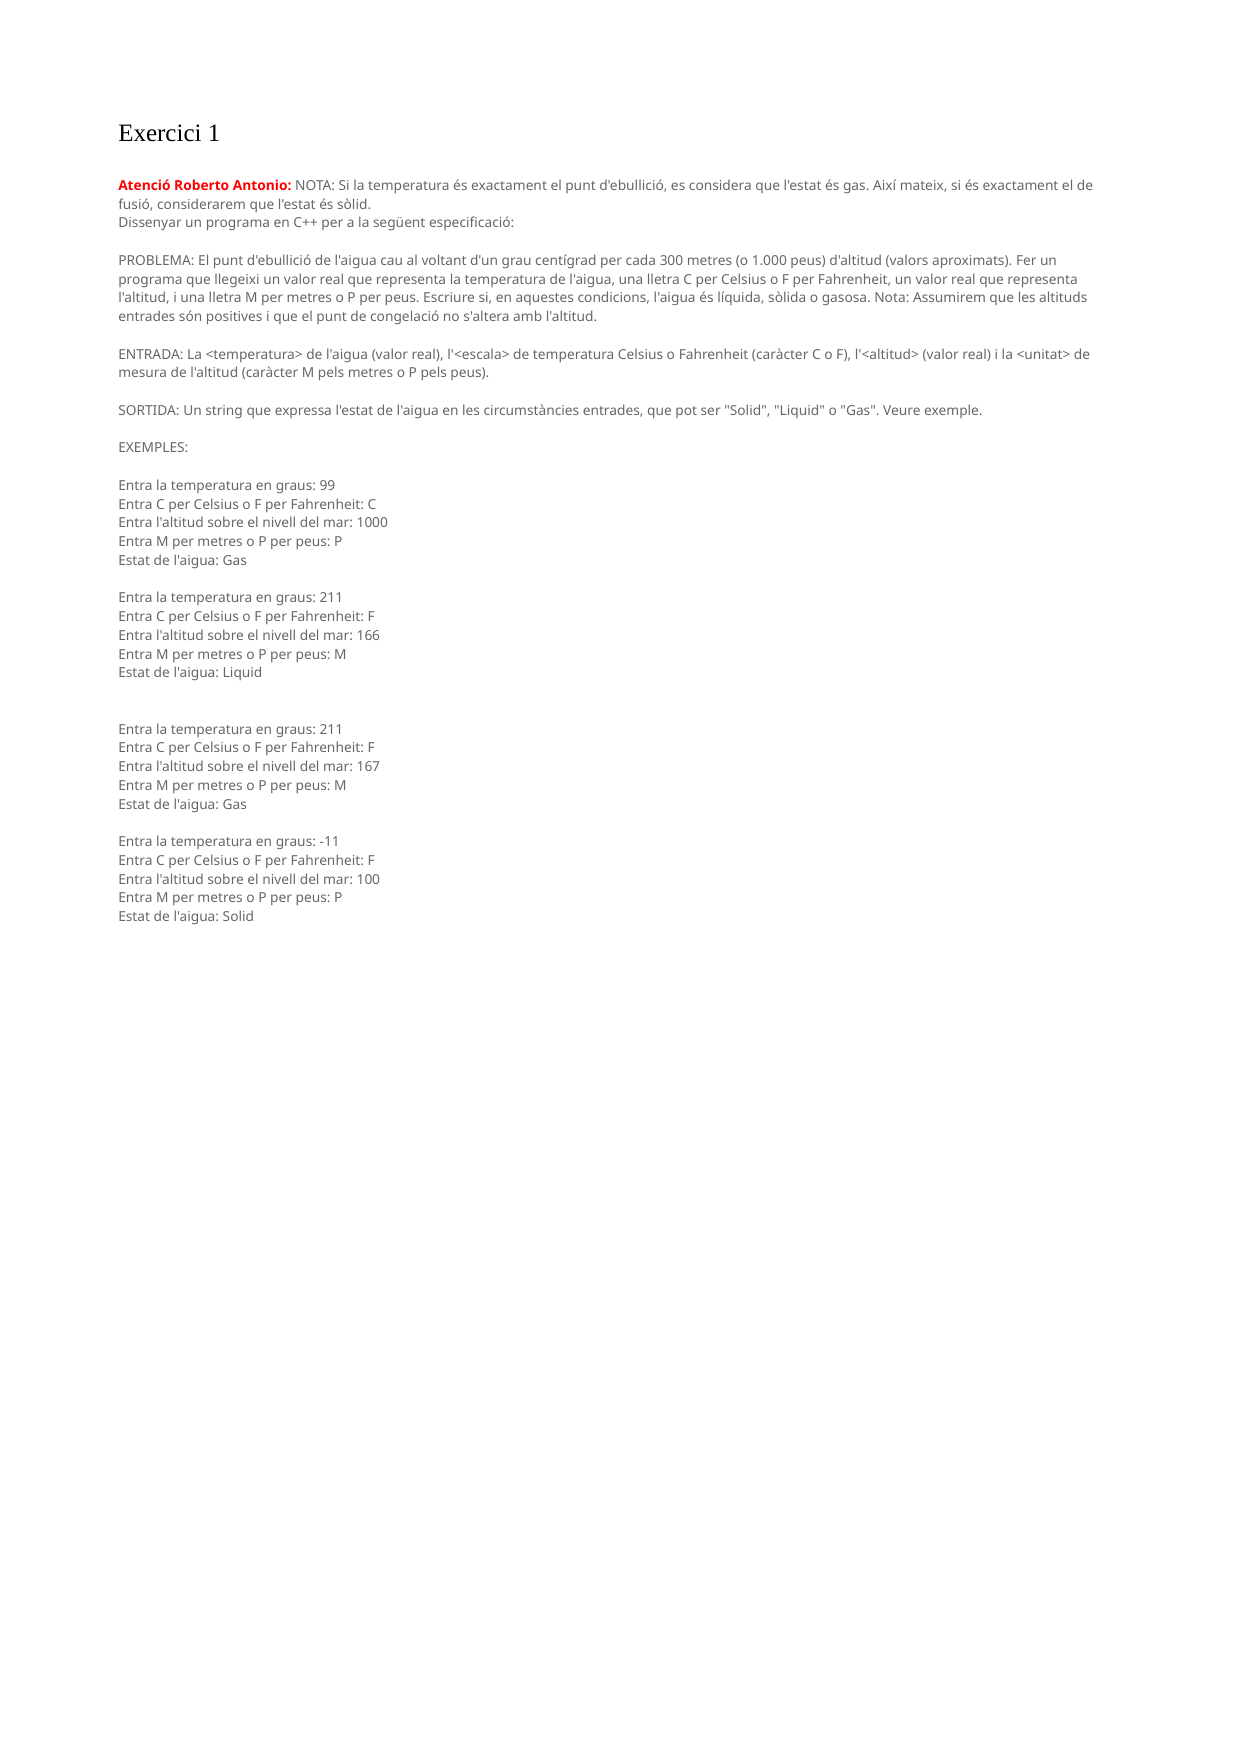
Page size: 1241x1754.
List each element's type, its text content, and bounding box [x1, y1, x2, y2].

text Atenció Roberto Antonio: NOTA: Si la temperatura és exactament el punt d'ebullició, es considera que l'estat és gas. Així mateix, si és exactament el de fusió, considerarem que l'estat és sòlid. [118, 176, 1122, 213]
text Exercici 1 [118, 118, 1122, 147]
text Dissenyar un programa en C++ per a la següent especificació: PROBLEMA: El punt d'ebullició de l'aigua cau al voltant d'un grau centígrad per cada 300 metres (o 1.000 peus) d'altitud (valors aproximats). Fer un programa que llegeixi un valor real que representa la temperatura de l'aigua, una lletra C per Celsius o F per Fahrenheit, un valor real que representa l'altitud, i una lletra M per metres o P per peus. Escriure si, en aquestes condicions, l'aigua és líquida, sòlida o gasosa. Nota: Assumirem que les altituds entrades són positives i que el punt de congelació no s'altera amb l'altitud. ENTRADA: La <temperatura> de l'aigua (valor real), l'<escala> de temperatura Celsius o Fahrenheit (caràcter C o F), l'<altitud> (valor real) i la <unitat> de mesura de l'altitud (caràcter M pels metres o P pels peus). SORTIDA: Un string que expressa l'estat de l'aigua en les circumstàncies entrades, que pot ser "Solid", "Liquid" o "Gas". Veure exemple. EXEMPLES: Entra la temperatura en graus: 99 Entra C per Celsius o F per Fahrenheit: C Entra l'altitud sobre el nivell del mar: 1000 Entra M per metres o P per peus: P Estat de l'aigua: Gas Entra la temperatura en graus: 211 Entra C per Celsius o F per Fahrenheit: F Entra l'altitud sobre el nivell del mar: 166 Entra M per metres o P per peus: M Estat de l'aigua: Liquid Entra la temperatura en graus: 211 Entra C per Celsius o F per Fahrenheit: F Entra l'altitud sobre el nivell del mar: 167 Entra M per metres o P per peus: M Estat de l'aigua: Gas Entra la temperatura en graus: -11 Entra C per Celsius o F per Fahrenheit: F Entra l'altitud sobre el nivell del mar: 100 Entra M per metres o P per peus: P Estat de l'aigua: Solid [118, 213, 1122, 926]
